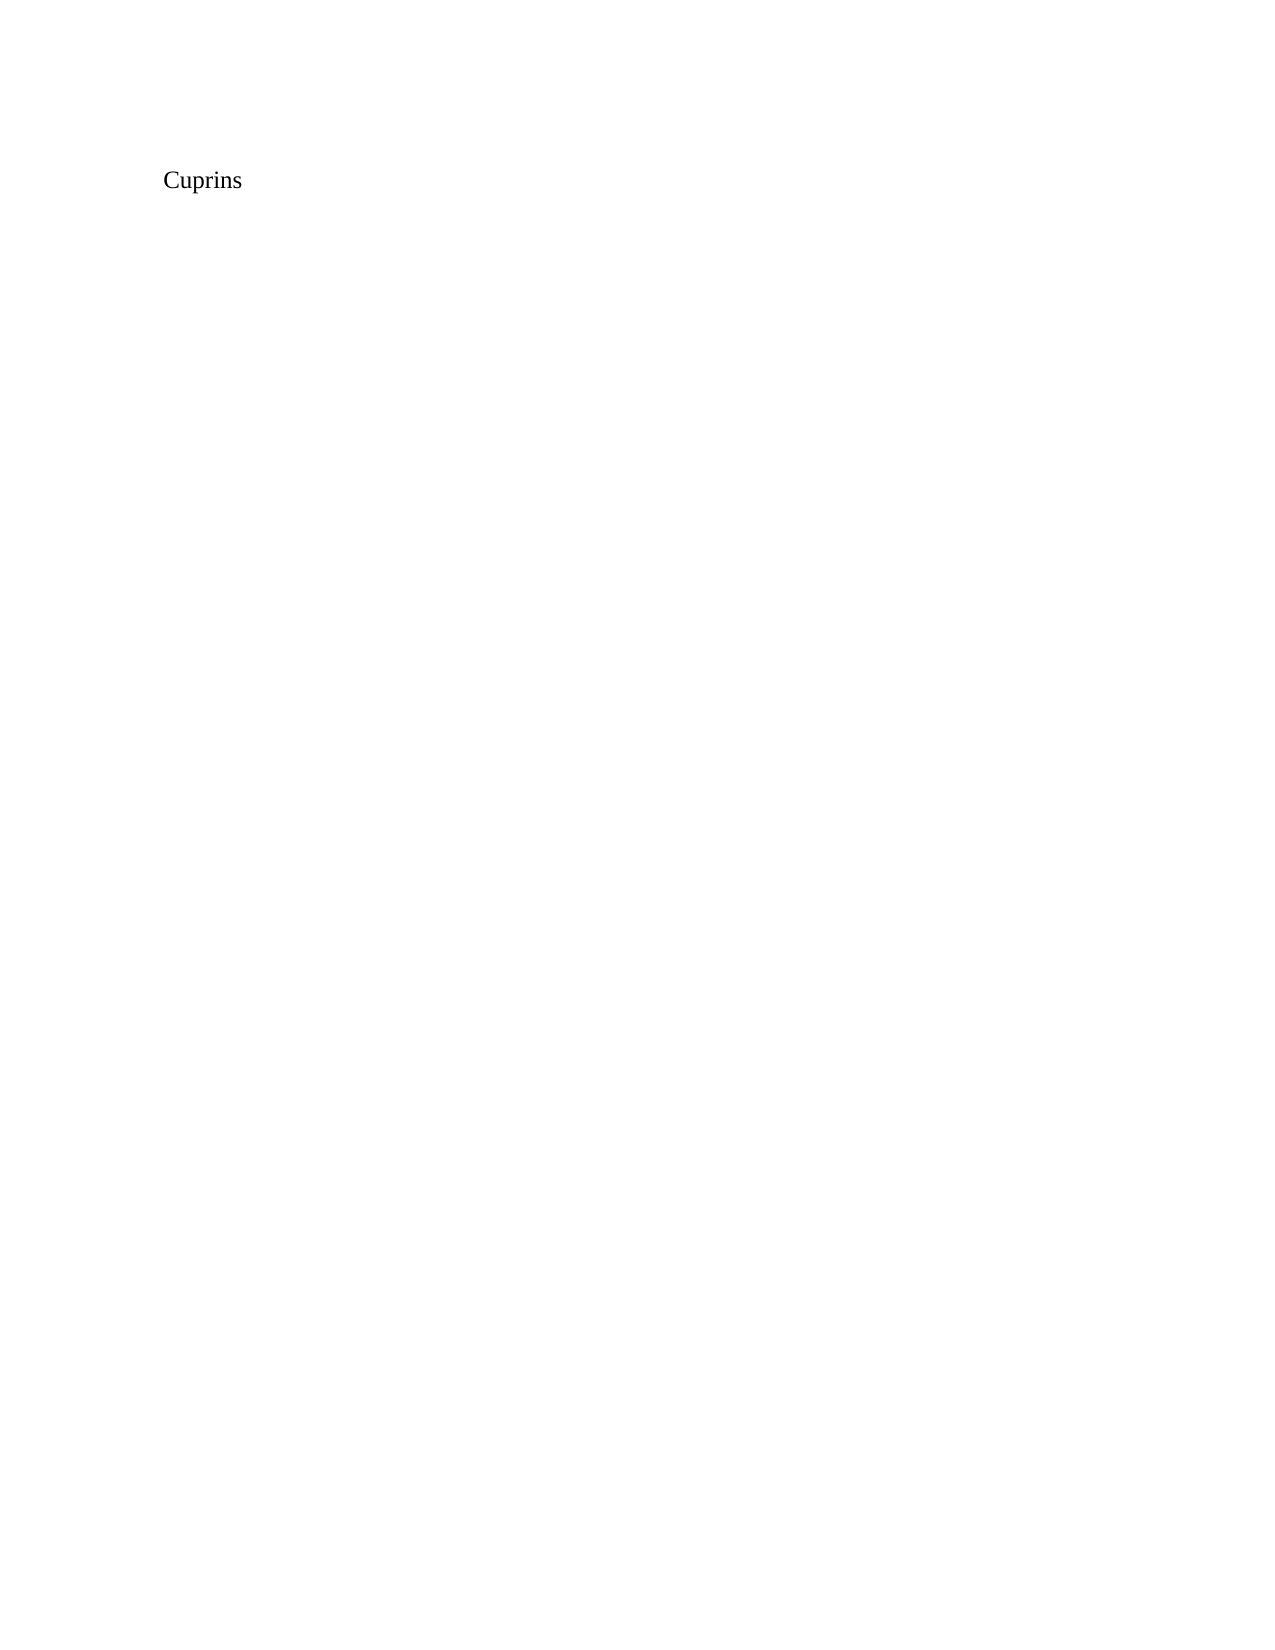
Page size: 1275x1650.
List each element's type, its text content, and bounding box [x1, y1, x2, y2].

text Cuprins [118, 166, 1157, 194]
